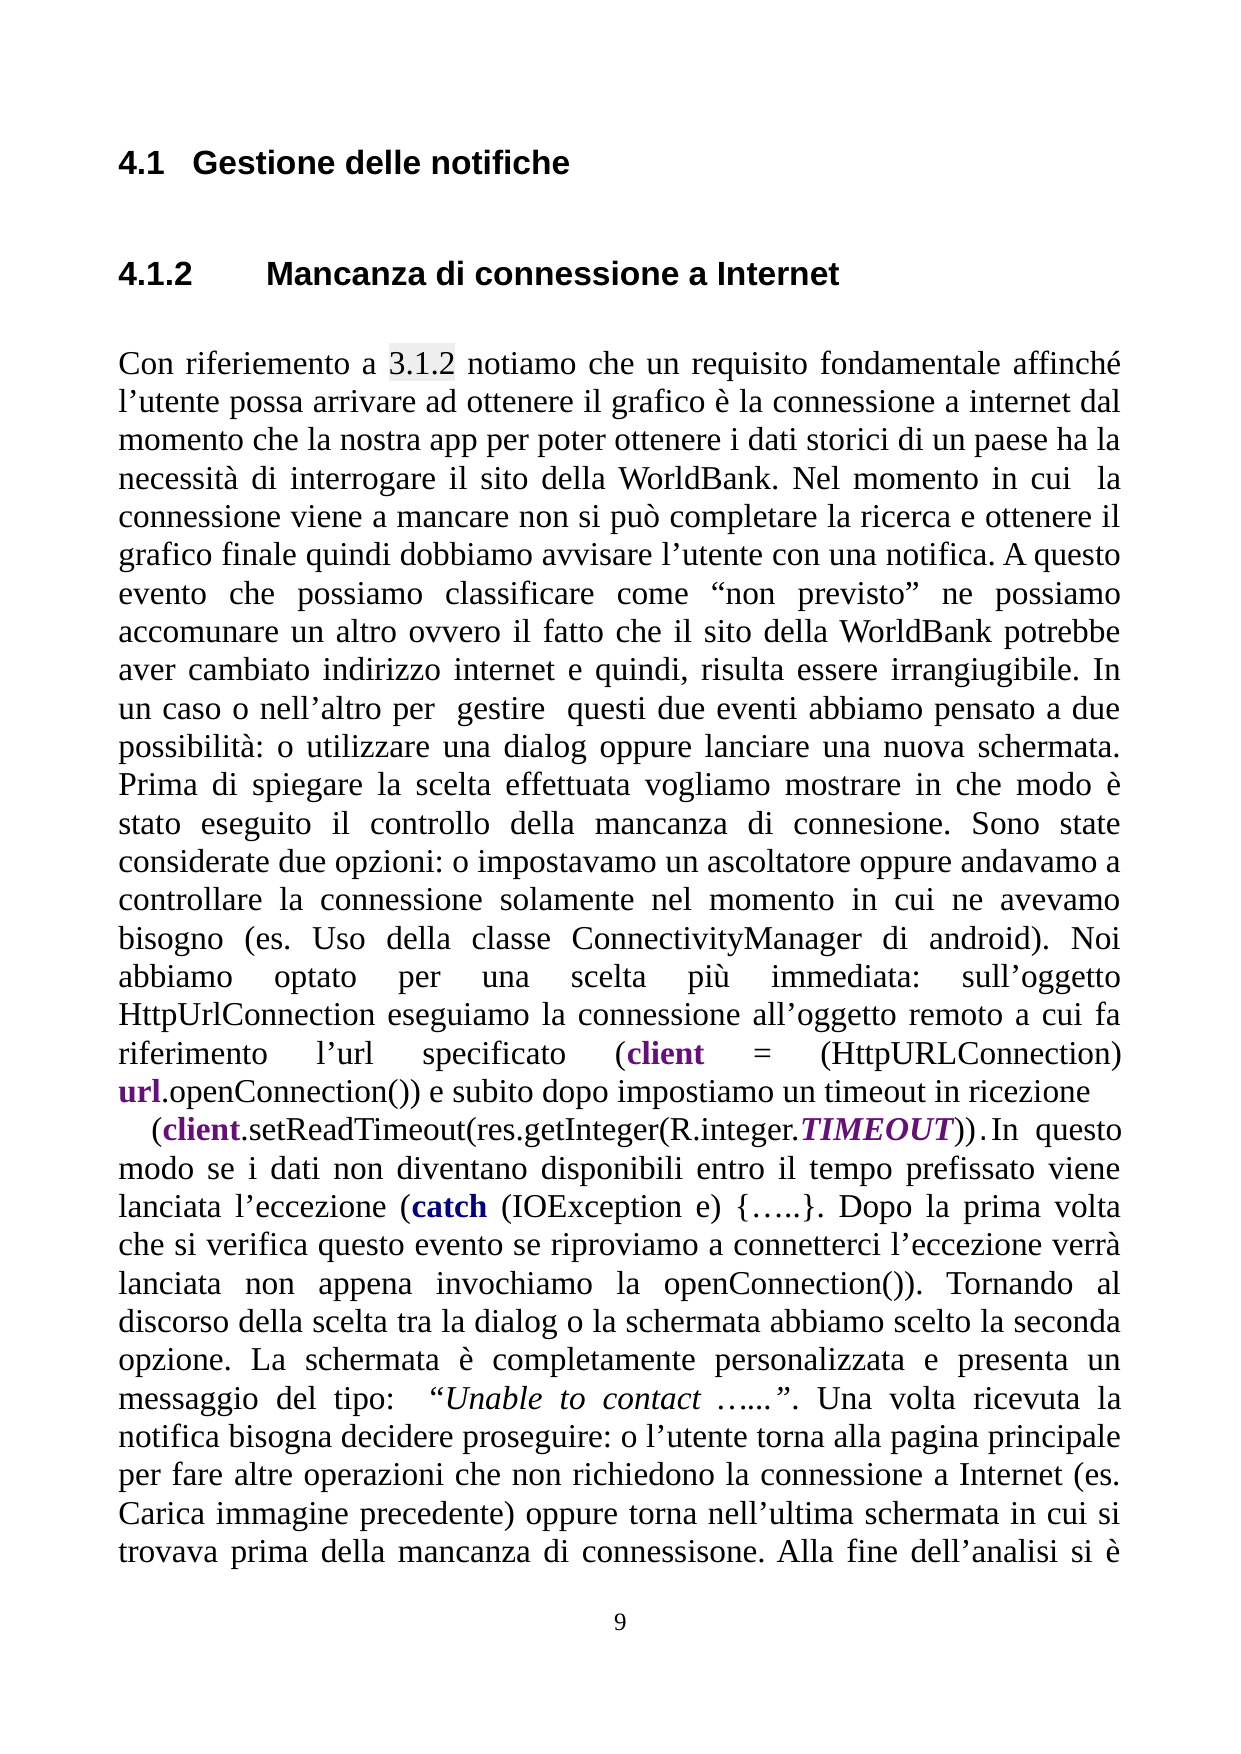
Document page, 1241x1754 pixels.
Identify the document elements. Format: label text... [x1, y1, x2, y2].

subtitle 4.1 Gestione delle notifiche [118, 143, 1122, 182]
subtitle 4.1.2 Mancanza di connessione a Internet [118, 253, 1122, 292]
text Con riferiemento a 3.1.2 notiamo che un requisito fondamentale affinché l’utente possa arrivare ad ottenere il grafico è la connessione a internet dal momento che la nostra app per poter ottenere i dati storici di un paese ha la necessità di interrogare il sito della WorldBank. Nel momento in cui la connessione viene a mancare non si può completare la ricerca e ottenere il grafico finale quindi dobbiamo avvisare l’utente con una notifica. A questo evento che possiamo classificare come “non previsto” ne possiamo accomunare un altro ovvero il fatto che il sito della WorldBank potrebbe aver cambiato indirizzo internet e quindi, risulta essere irrangiugibile. In un caso o nell’altro per gestire questi due eventi abbiamo pensato a due possibilità: o utilizzare una dialog oppure lanciare una nuova schermata. Prima di spiegare la scelta effettuata vogliamo mostrare in che modo è stato eseguito il controllo della mancanza di connesione. Sono state considerate due opzioni: o impostavamo un ascoltatore oppure andavamo a controllare la connessione solamente nel momento in cui ne avevamo bisogno (es. Uso della classe ConnectivityManager di android). Noi abbiamo optato per una scelta più immediata: sull’oggetto HttpUrlConnection eseguiamo la connessione all’oggetto remoto a cui fa riferimento l’url specificato (client = (HttpURLConnection) url.openConnection()) e subito dopo impostiamo un timeout in ricezione [118, 343, 1122, 1109]
text (client.setReadTimeout(res.getInteger(R.integer.TIMEOUT)).In questo modo se i dati non diventano disponibili entro il tempo prefissato viene lanciata l’eccezione (catch (IOException e) {…..}. Dopo la prima volta che si verifica questo evento se riproviamo a connetterci l’eccezione verrà lanciata non appena invochiamo la openConnection()). Tornando al discorso della scelta tra la dialog o la schermata abbiamo scelto la seconda opzione. La schermata è completamente personalizzata e presenta un messaggio del tipo: “Unable to contact …...”. Una volta ricevuta la notifica bisogna decidere proseguire: o l’utente torna alla pagina principale per fare altre operazioni che non richiedono la connessione a Internet (es. Carica immagine precedente) oppure torna nell’ultima schermata in cui si trovava prima della mancanza di connessisone. Alla fine dell’analisi si è [118, 1109, 1122, 1569]
